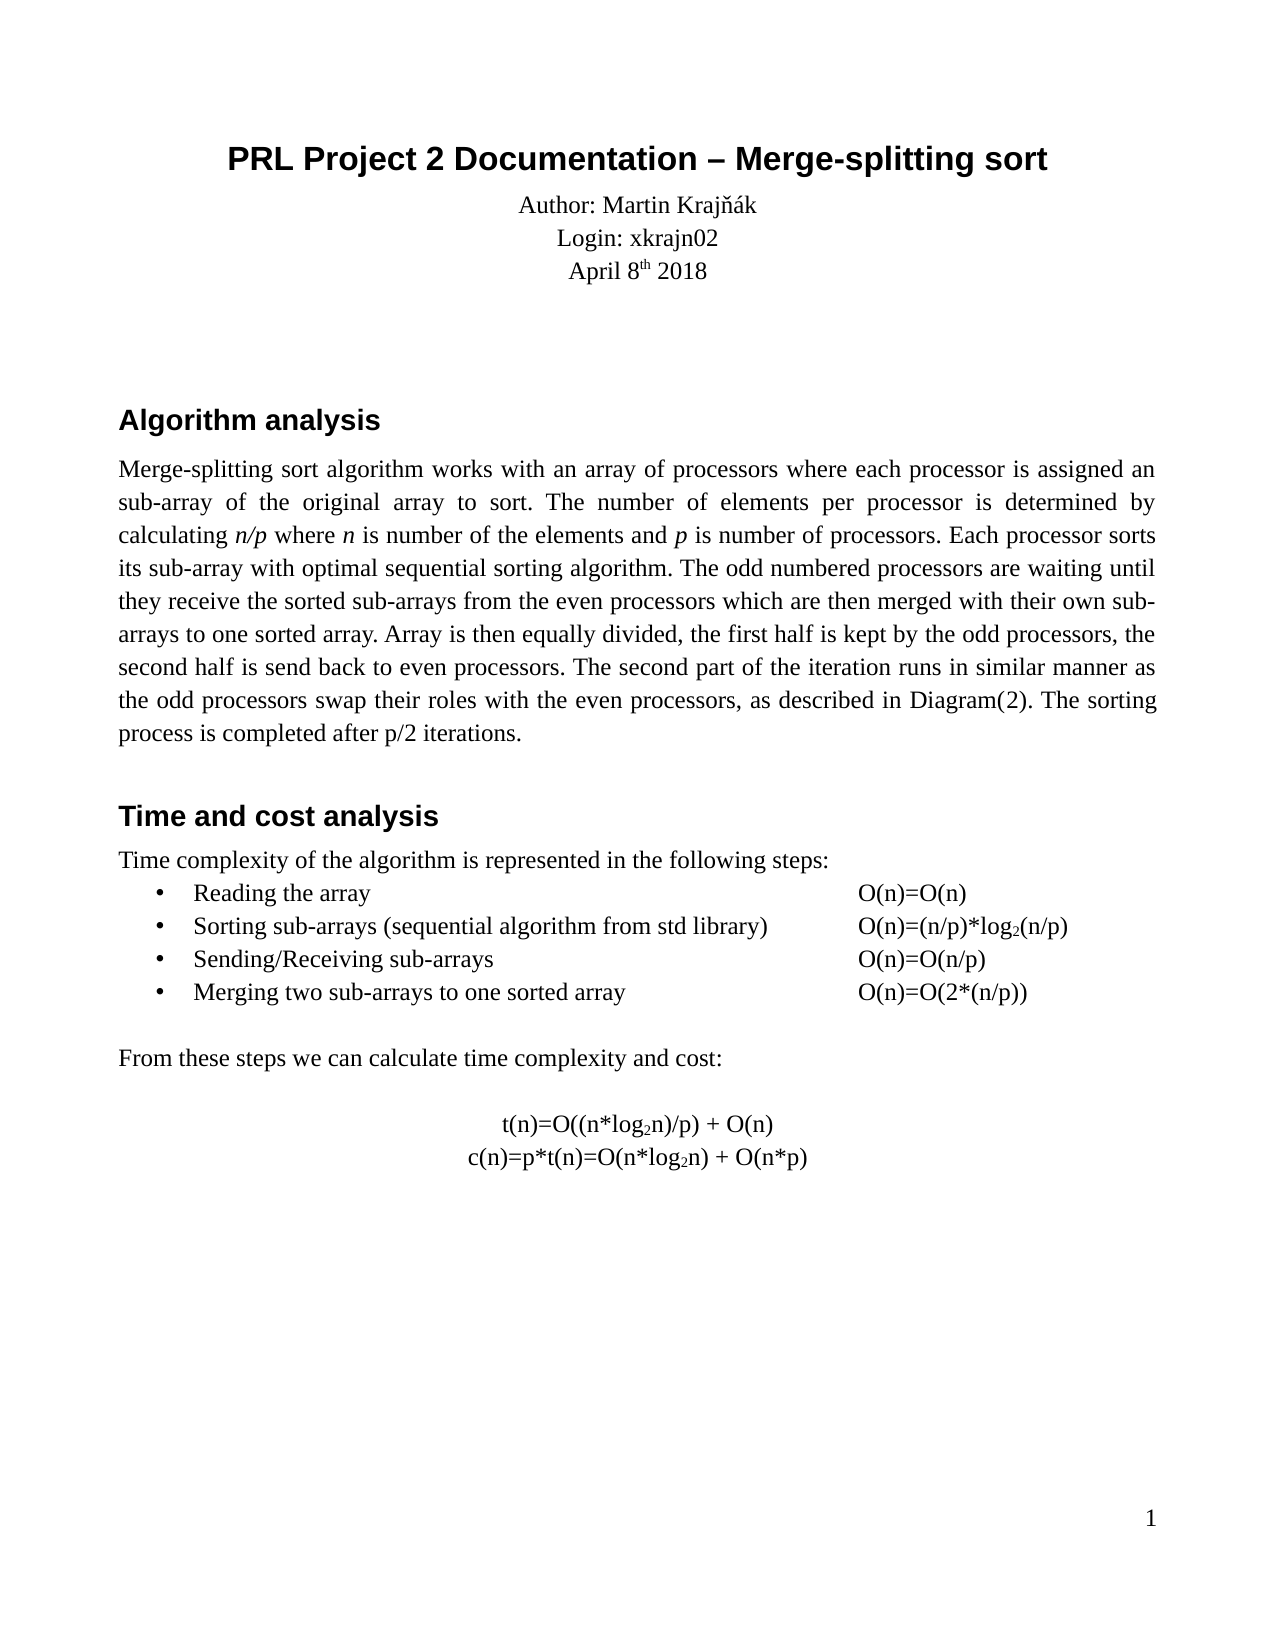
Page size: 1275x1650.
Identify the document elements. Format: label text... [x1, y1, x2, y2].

text Merge-splitting sort algorithm works with an array of processors where each processor is assigned an sub-array of the original array to sort. The number of elements per processor is determined by calculating n/p where n is number of the elements and p is number of processors. Each processor sorts its sub-array with optimal sequential sorting algorithm. The odd numbered processors are waiting until they receive the sorted sub-arrays from the even processors which are then merged with their own sub-arrays to one sorted array. Array is then equally divided, the first half is kept by the odd processors, the second half is send back to even processors. The second part of the iteration runs in similar manner as the odd processors swap their roles with the even processors, as described in Diagram(2). The sorting process is completed after p/2 iterations. [118, 454, 1157, 747]
text c(n)=p*t(n)=O(n*log2n) + O(n*p) [118, 1142, 1157, 1171]
text t(n)=O((n*log2n)/p) + O(n) [118, 1109, 1157, 1138]
subtitle Time and cost analysis [118, 799, 1157, 833]
text Author: Martin Krajňák [118, 190, 1157, 219]
text Login: xkrajn02 [118, 223, 1157, 252]
text From these steps we can calculate time complexity and cost: [118, 1043, 1157, 1072]
list Reading the array O(n)=O(n) [156, 878, 1157, 907]
subtitle Algorithm analysis [118, 403, 1157, 437]
text Time complexity of the algorithm is represented in the following steps: [118, 845, 1157, 874]
list Merging two sub-arrays to one sorted array O(n)=O(2*(n/p)) [156, 977, 1157, 1006]
list Sorting sub-arrays (sequential algorithm from std library) O(n)=(n/p)*log2(n/p) [156, 911, 1157, 940]
list Sending/Receiving sub-arrays O(n)=O(n/p) [156, 944, 1157, 973]
subtitle PRL Project 2 Documentation – Merge-splitting sort [118, 139, 1157, 178]
text April 8th 2018 [118, 256, 1157, 285]
